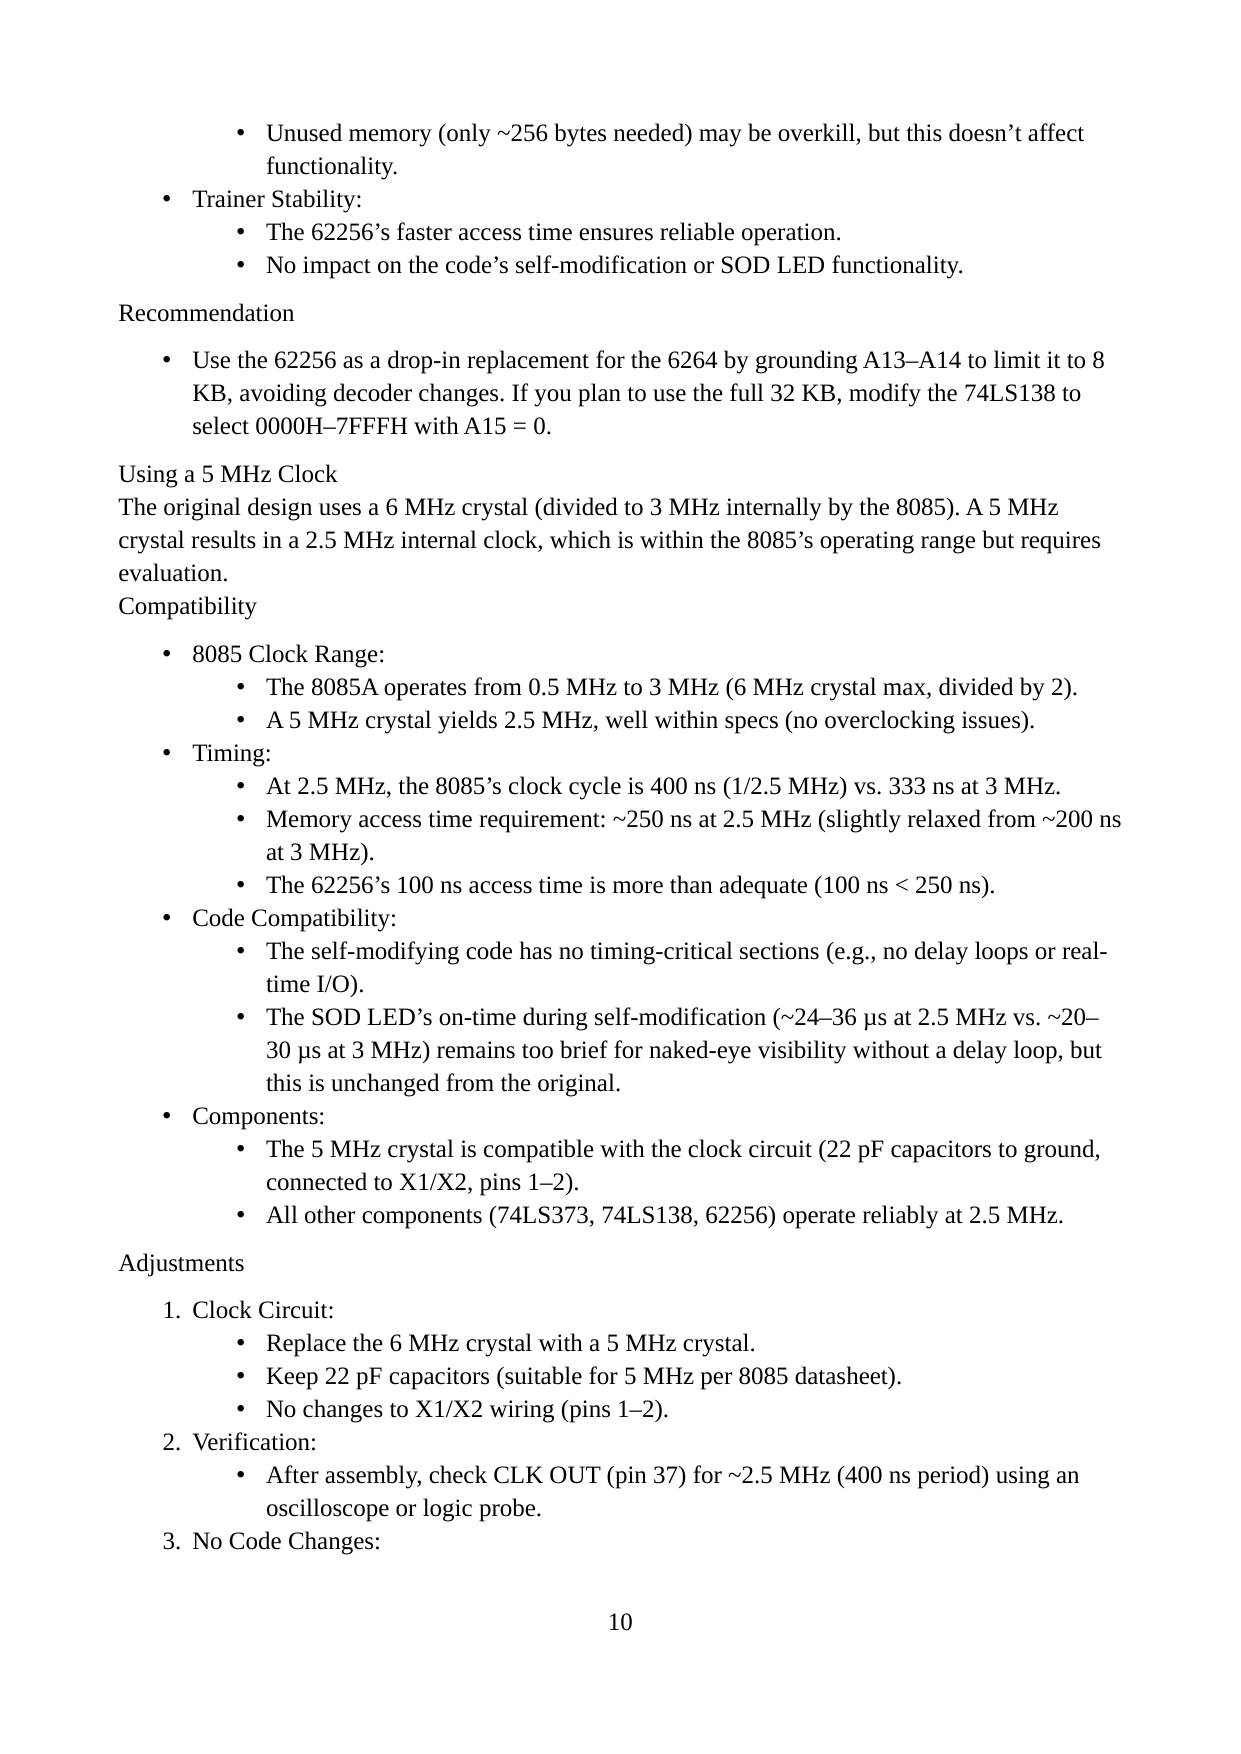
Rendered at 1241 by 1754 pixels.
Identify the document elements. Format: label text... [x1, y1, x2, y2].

list After assembly, check CLK OUT (pin 37) for ~2.5 MHz (400 ns period) using an oscilloscope or logic probe. [236, 1460, 1122, 1522]
list Trainer Stability: [162, 184, 1122, 213]
list The 62256’s 100 ns access time is more than adequate (100 ns < 250 ns). [236, 870, 1122, 899]
list A 5 MHz crystal yields 2.5 MHz, well within specs (no overclocking issues). [236, 705, 1122, 733]
list Verification: [162, 1427, 1122, 1456]
list No changes to X1/X2 wiring (pins 1–2). [236, 1394, 1122, 1423]
list No impact on the code’s self-modification or SOD LED functionality. [236, 250, 1122, 279]
text Adjustments [118, 1248, 1122, 1276]
list No Code Changes: [162, 1526, 1122, 1555]
list The SOD LED’s on-time during self-modification (~24–36 µs at 2.5 MHz vs. ~20–30 µs at 3 MHz) remains too brief for naked-eye visibility without a delay loop, but this is unchanged from the original. [236, 1002, 1122, 1097]
list Components: [162, 1101, 1122, 1130]
list Unused memory (only ~256 bytes needed) may be overkill, but this doesn’t affect functionality. [236, 118, 1122, 180]
list Timing: [162, 738, 1122, 767]
list The self-modifying code has no timing-critical sections (e.g., no delay loops or real-time I/O). [236, 936, 1122, 998]
list Code Compatibility: [162, 903, 1122, 932]
list Memory access time requirement: ~250 ns at 2.5 MHz (slightly relaxed from ~200 ns at 3 MHz). [236, 804, 1122, 866]
text The original design uses a 6 MHz crystal (divided to 3 MHz internally by the 8085). A 5 MHz crystal results in a 2.5 MHz internal clock, which is within the 8085’s operating range but requires evaluation. [118, 492, 1122, 587]
list The 5 MHz crystal is compatible with the clock circuit (22 pF capacitors to ground, connected to X1/X2, pins 1–2). [236, 1134, 1122, 1196]
list The 8085A operates from 0.5 MHz to 3 MHz (6 MHz crystal max, divided by 2). [236, 672, 1122, 701]
text Recommendation [118, 298, 1122, 327]
text Compatibility [118, 591, 1122, 620]
list 8085 Clock Range: [162, 639, 1122, 667]
list Replace the 6 MHz crystal with a 5 MHz crystal. [236, 1328, 1122, 1357]
text Using a 5 MHz Clock [118, 459, 1122, 488]
list Keep 22 pF capacitors (suitable for 5 MHz per 8085 datasheet). [236, 1361, 1122, 1390]
list Clock Circuit: [162, 1295, 1122, 1324]
list At 2.5 MHz, the 8085’s clock cycle is 400 ns (1/2.5 MHz) vs. 333 ns at 3 MHz. [236, 771, 1122, 799]
list The 62256’s faster access time ensures reliable operation. [236, 217, 1122, 246]
list All other components (74LS373, 74LS138, 62256) operate reliably at 2.5 MHz. [236, 1200, 1122, 1229]
list Use the 62256 as a drop-in replacement for the 6264 by grounding A13–A14 to limit it to 8 KB, avoiding decoder changes. If you plan to use the full 32 KB, modify the 74LS138 to select 0000H–7FFFH with A15 = 0. [162, 345, 1122, 440]
